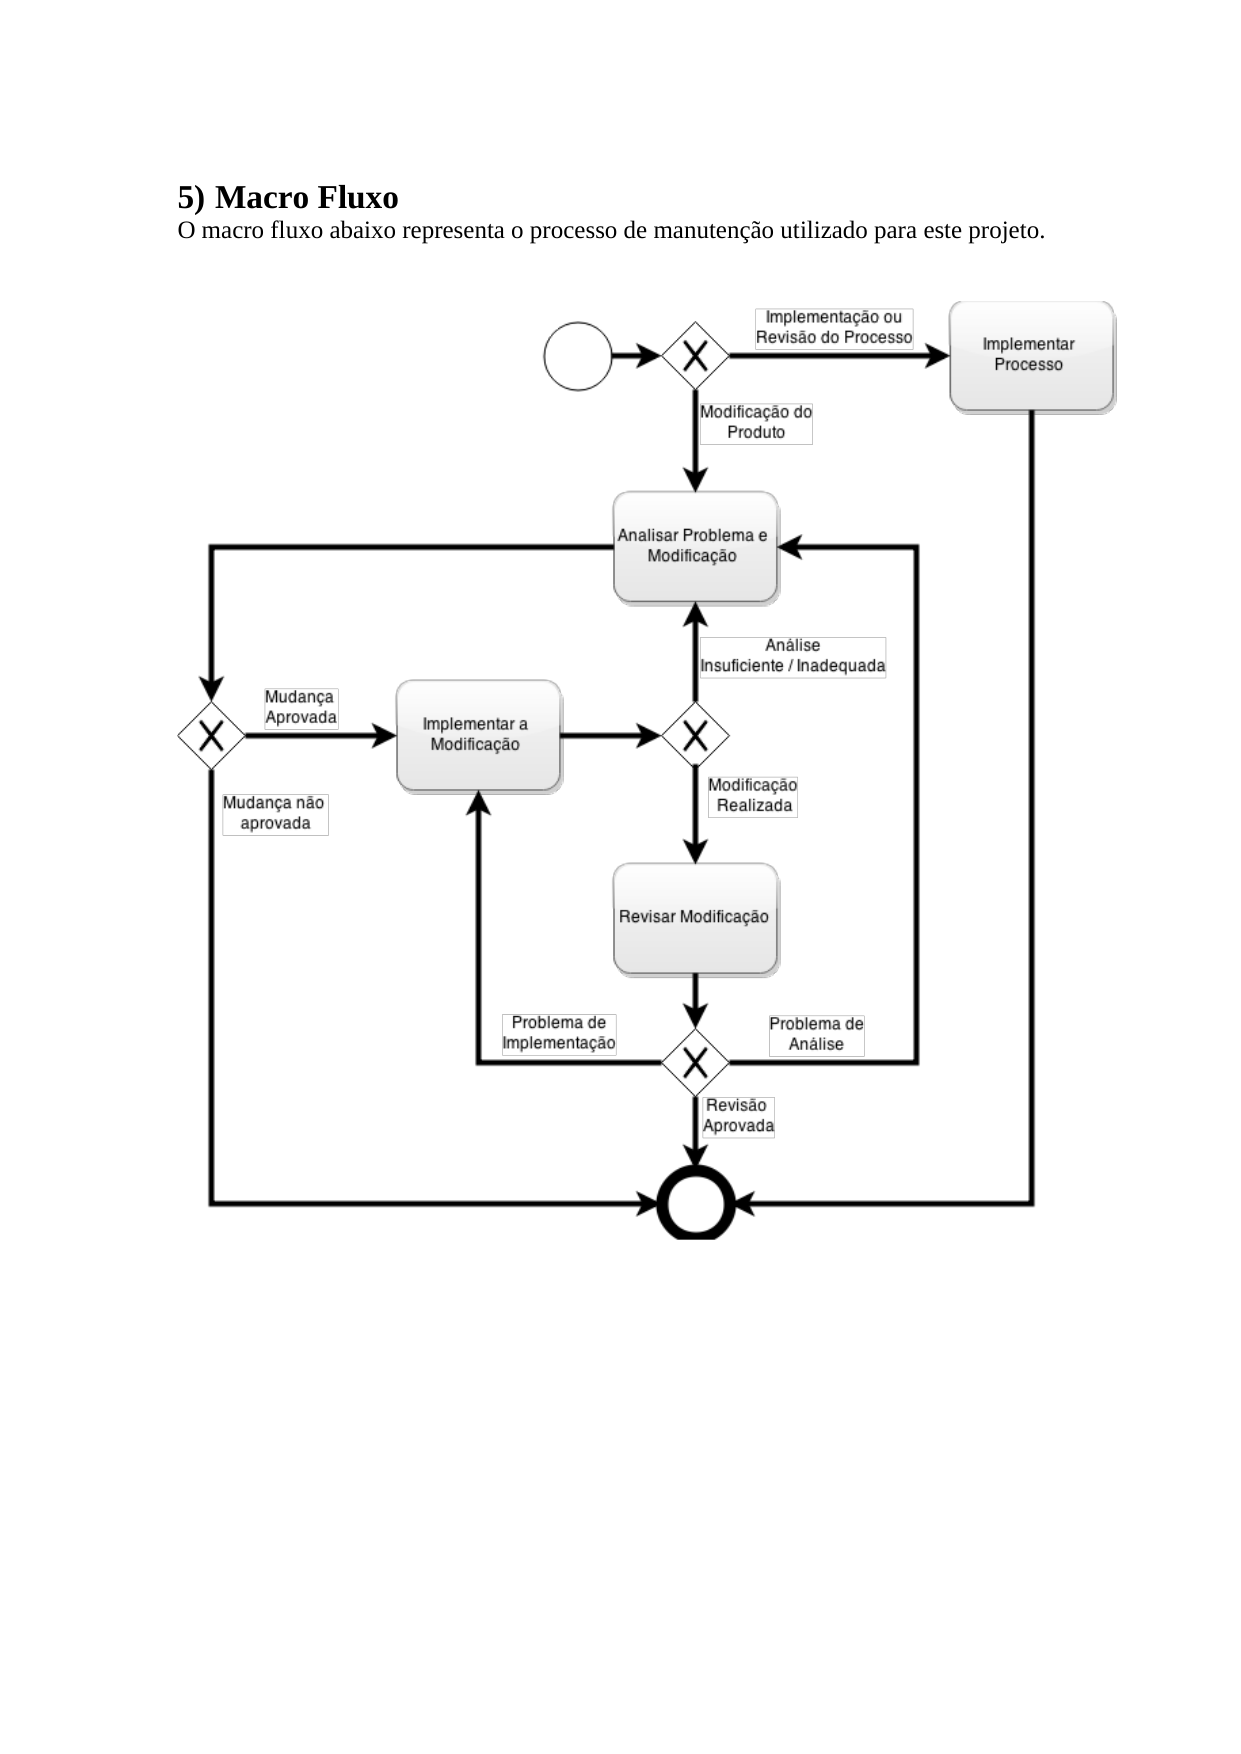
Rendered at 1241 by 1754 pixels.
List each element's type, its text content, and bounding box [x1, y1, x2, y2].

list Macro Fluxo [177, 177, 1122, 216]
text O macro fluxo abaixo representa o processo de manutenção utilizado para este projeto. [177, 216, 1122, 244]
